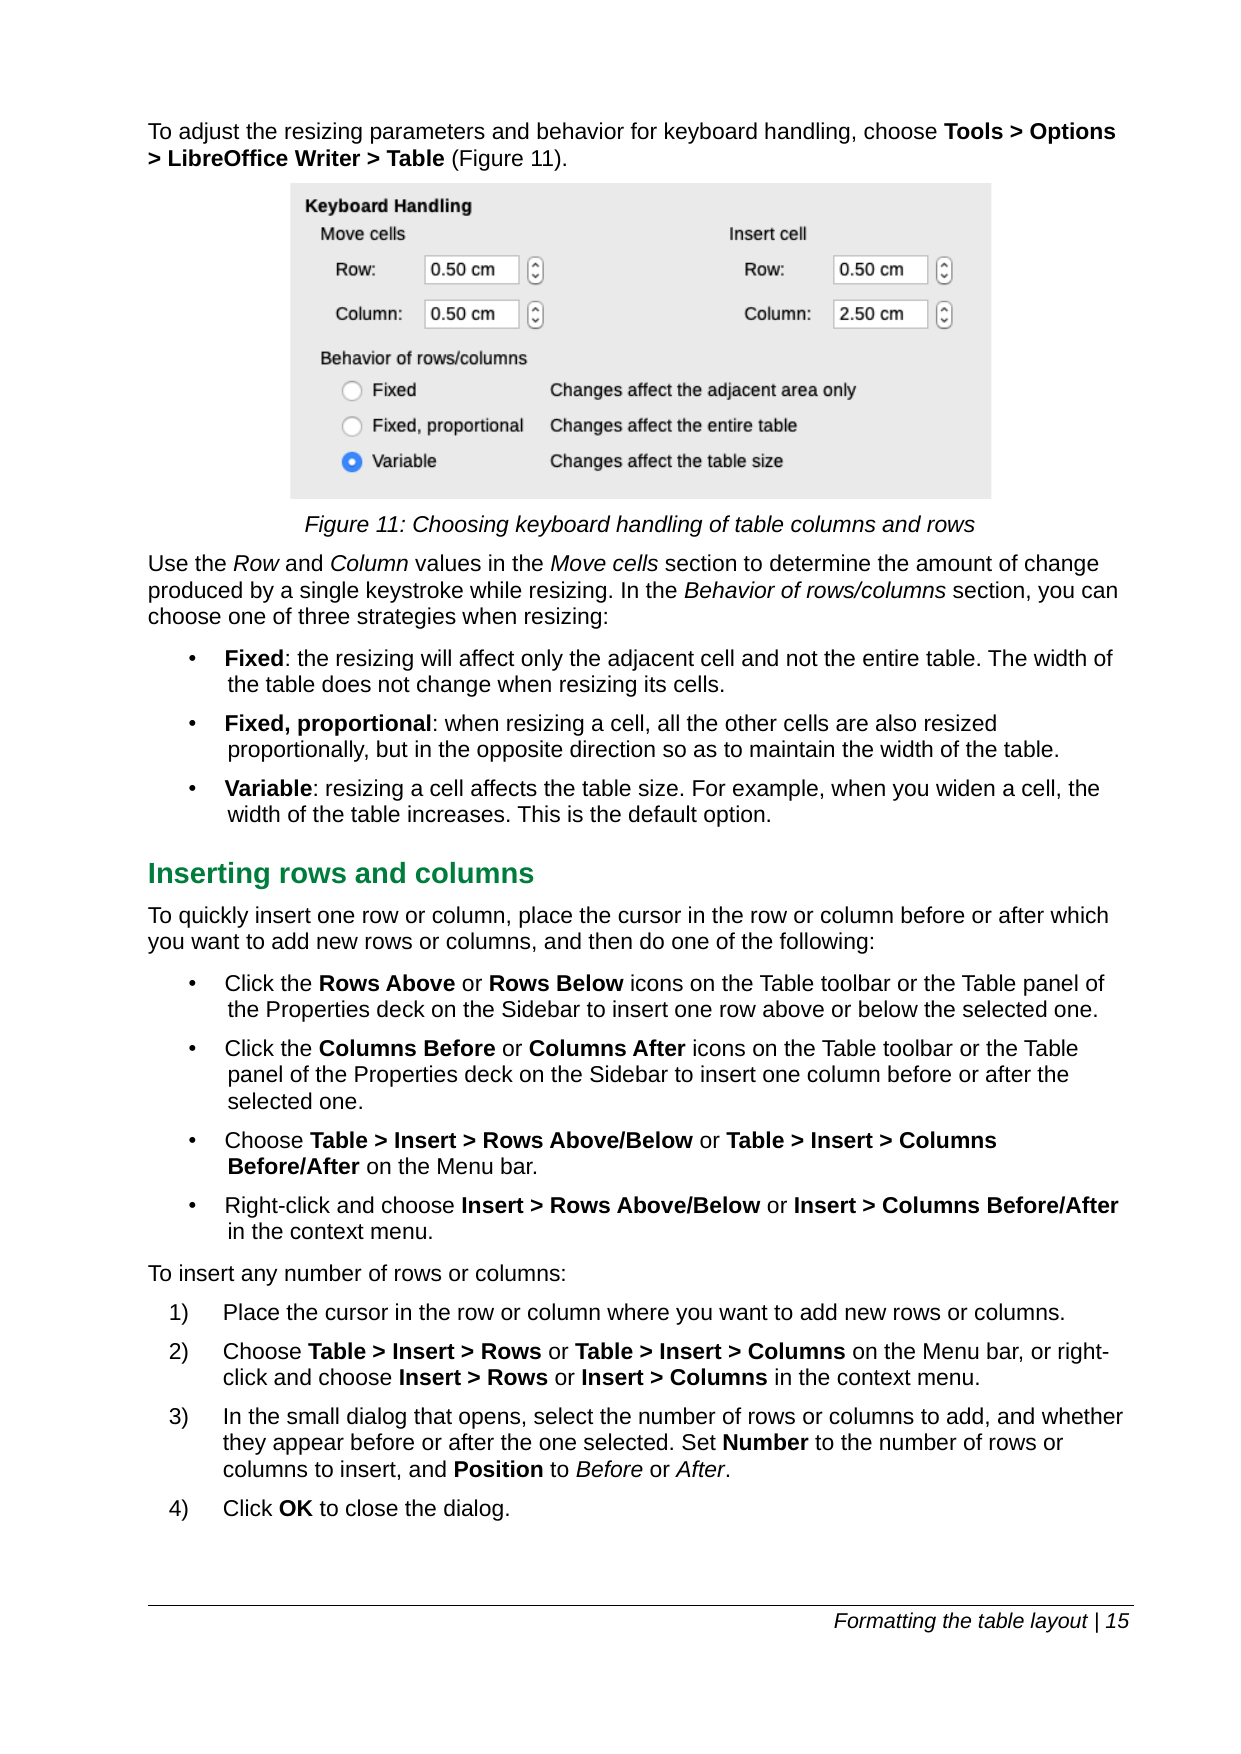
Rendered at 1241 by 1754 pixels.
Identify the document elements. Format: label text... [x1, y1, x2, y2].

list To insert any number of rows or columns: [148, 1260, 1134, 1286]
list Place the cursor in the row or column where you want to add new rows or columns. [189, 1299, 1134, 1325]
list Choose Table > Insert > Rows Above/Below or Table > Insert > Columns Before/After on the Menu bar. [185, 1124, 1134, 1179]
list Right-click and choose Insert > Rows Above/Below or Insert > Columns Before/After in the context menu. [185, 1189, 1134, 1247]
text Figure 11: Choosing keyboard handling of table columns and rows [290, 511, 991, 538]
picture [290, 183, 992, 499]
list To quickly insert one row or column, place the cursor in the row or column before or after which you want to add new rows or columns, and then do one of the following: [148, 902, 1134, 954]
subtitle Inserting rows and columns [148, 856, 1134, 889]
list Click the Rows Above or Rows Below icons on the Table toolbar or the Table panel of the Properties deck on the Sidebar to insert one row above or below the selected one. [185, 967, 1134, 1023]
list Fixed: the resizing will affect only the adjacent cell and not the entire table. The width of the table does not change when resizing its cells. [185, 642, 1134, 697]
text Use the Row and Column values in the Move cells section to determine the amount of change produced by a single keystroke while resizing. In the Behavior of rows/columns section, you can choose one of three strategies when resizing: [148, 550, 1134, 629]
list Variable: resizing a cell affects the table size. For example, when you widen a cell, the width of the table increases. This is the default option. [185, 772, 1134, 831]
list In the small dialog that opens, select the number of rows or columns to add, and whether they appear before or after the one selected. Set Number to the number of rows or columns to insert, and Position to Before or After. [189, 1403, 1134, 1482]
list Fixed, proportional: when resizing a cell, all the other cells are also resized proportionally, but in the opposite direction so as to maintain the width of the table. [185, 707, 1134, 763]
text To adjust the resizing parameters and behavior for keyboard handling, choose Tools > Options > LibreOffice Writer > Table (Figure 11). [148, 118, 1134, 171]
list Click the Columns Before or Columns After icons on the Table toolbar or the Table panel of the Properties deck on the Sidebar to insert one column before or after the selected one. [185, 1032, 1134, 1114]
list Click OK to close the dialog. [189, 1494, 1134, 1521]
list Choose Table > Insert > Rows or Table > Insert > Columns on the Menu bar, or right-click and choose Insert > Rows or Insert > Columns in the context menu. [189, 1338, 1134, 1390]
